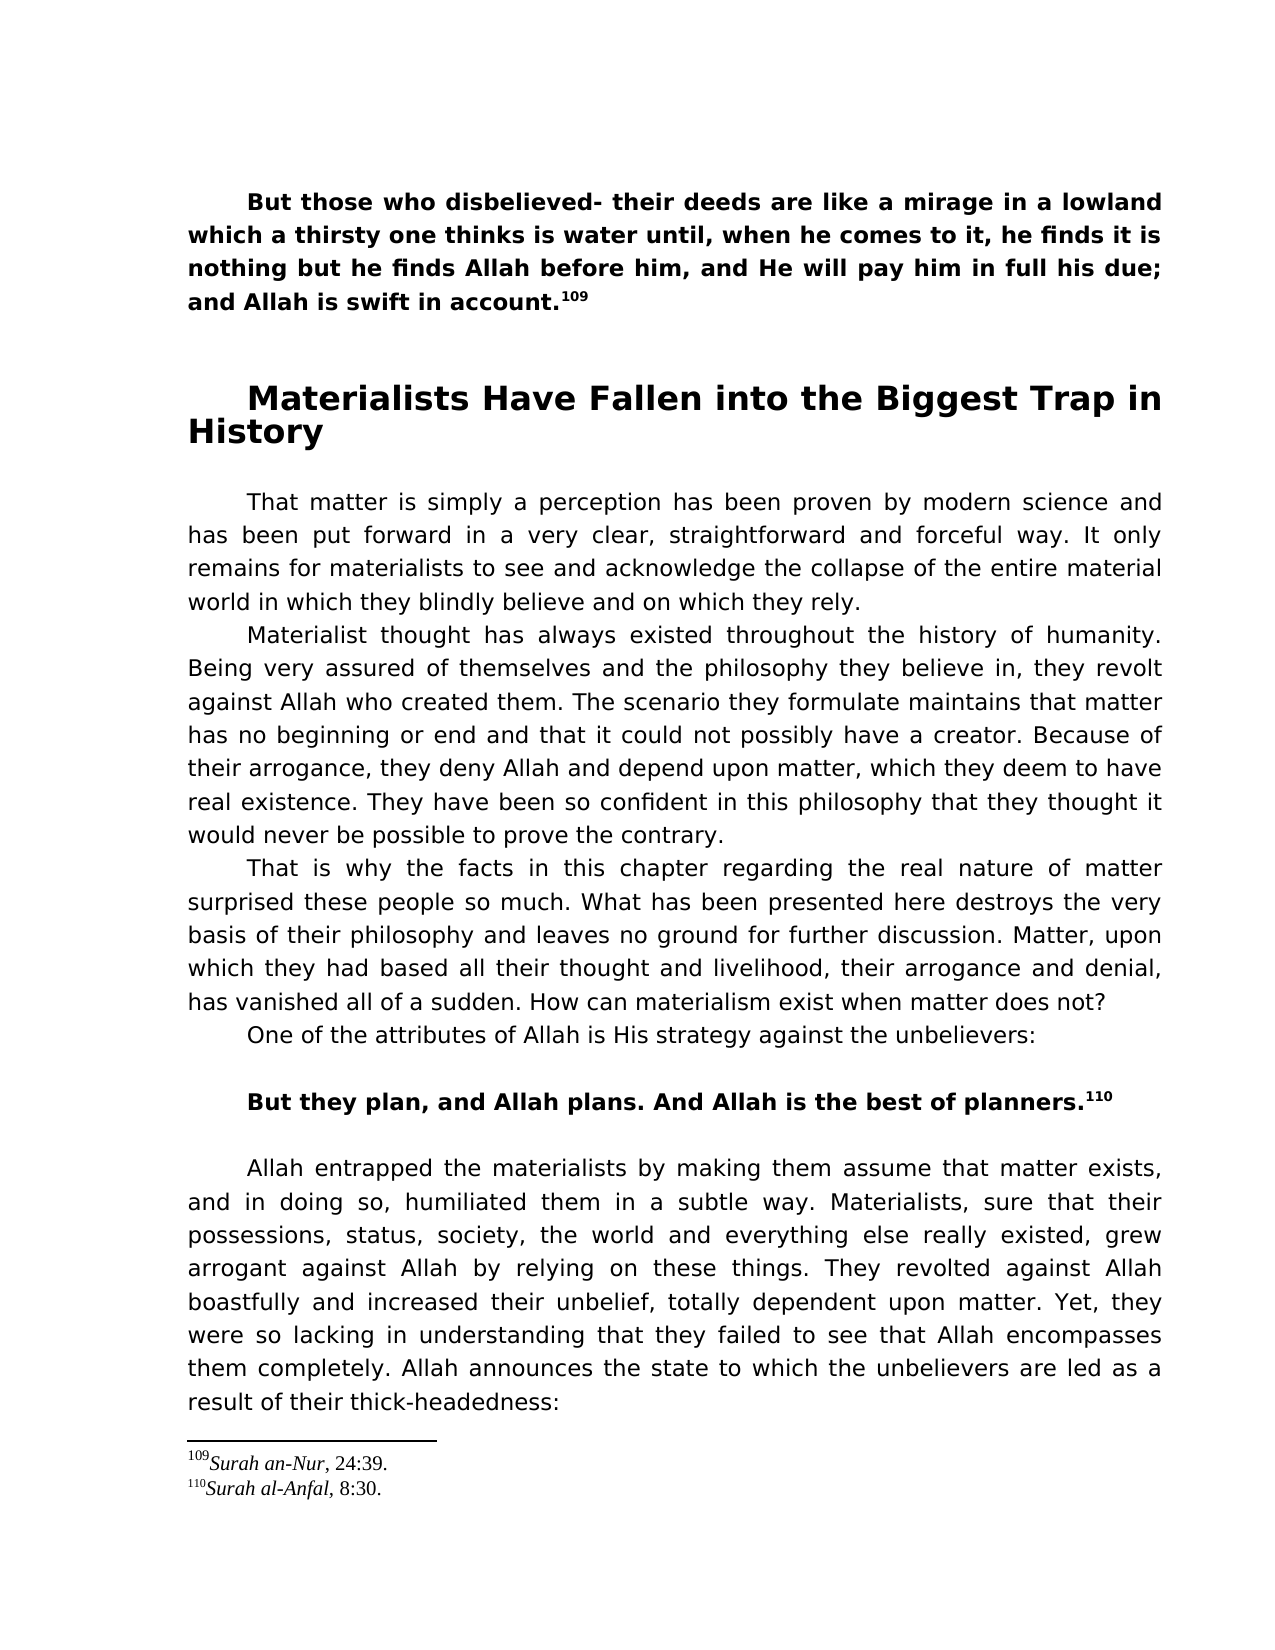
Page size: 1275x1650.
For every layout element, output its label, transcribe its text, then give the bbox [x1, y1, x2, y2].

text That matter is simply a perception has been proven by modern science and has been put forward in a very clear, straightforward and forceful way. It only remains for materialists to see and acknowledge the collapse of the entire material world in which they blindly believe and on which they rely. [187, 483, 1163, 617]
text Surah an-Nur, 24:39. [187, 1447, 1181, 1476]
text Materialists Have Fallen into the Biggest Trap in History [187, 383, 1163, 450]
text Surah al-Anfal, 8:30. [187, 1476, 1181, 1500]
text Materialist thought has always existed throughout the history of humanity. Being very assured of themselves and the philosophy they believe in, they revolt against Allah who created them. The scenario they formulate maintains that matter has no beginning or end and that it could not possibly have a creator. Because of their arrogance, they deny Allah and depend upon matter, which they deem to have real existence. They have been so confident in this philosophy that they thought it would never be possible to prove the contrary. [187, 617, 1163, 850]
text Allah entrapped the materialists by making them assume that matter exists, and in doing so, humiliated them in a subtle way. Materialists, sure that their possessions, status, society, the world and everything else really existed, grew arrogant against Allah by relying on these things. They revolted against Allah boastfully and increased their unbelief, totally dependent upon matter. Yet, they were so lacking in understanding that they failed to see that Allah encompasses them completely. Allah announces the state to which the unbelievers are led as a result of their thick-headedness: [187, 1150, 1163, 1417]
text But they plan, and Allah plans. And Allah is the best of planners. [187, 1083, 1163, 1117]
text But those who disbelieved- their deeds are like a mirage in a lowland which a thirsty one thinks is water until, when he comes to it, he finds it is nothing but he finds Allah before him, and He will pay him in full his due; and Allah is swift in account. [187, 183, 1163, 317]
text That is why the facts in this chapter regarding the real nature of matter surprised these people so much. What has been presented here destroys the very basis of their philosophy and leaves no ground for further discussion. Matter, upon which they had based all their thought and livelihood, their arrogance and denial, has vanished all of a sudden. How can materialism exist when matter does not? [187, 850, 1163, 1017]
text One of the attributes of Allah is His strategy against the unbelievers: [187, 1017, 1163, 1050]
